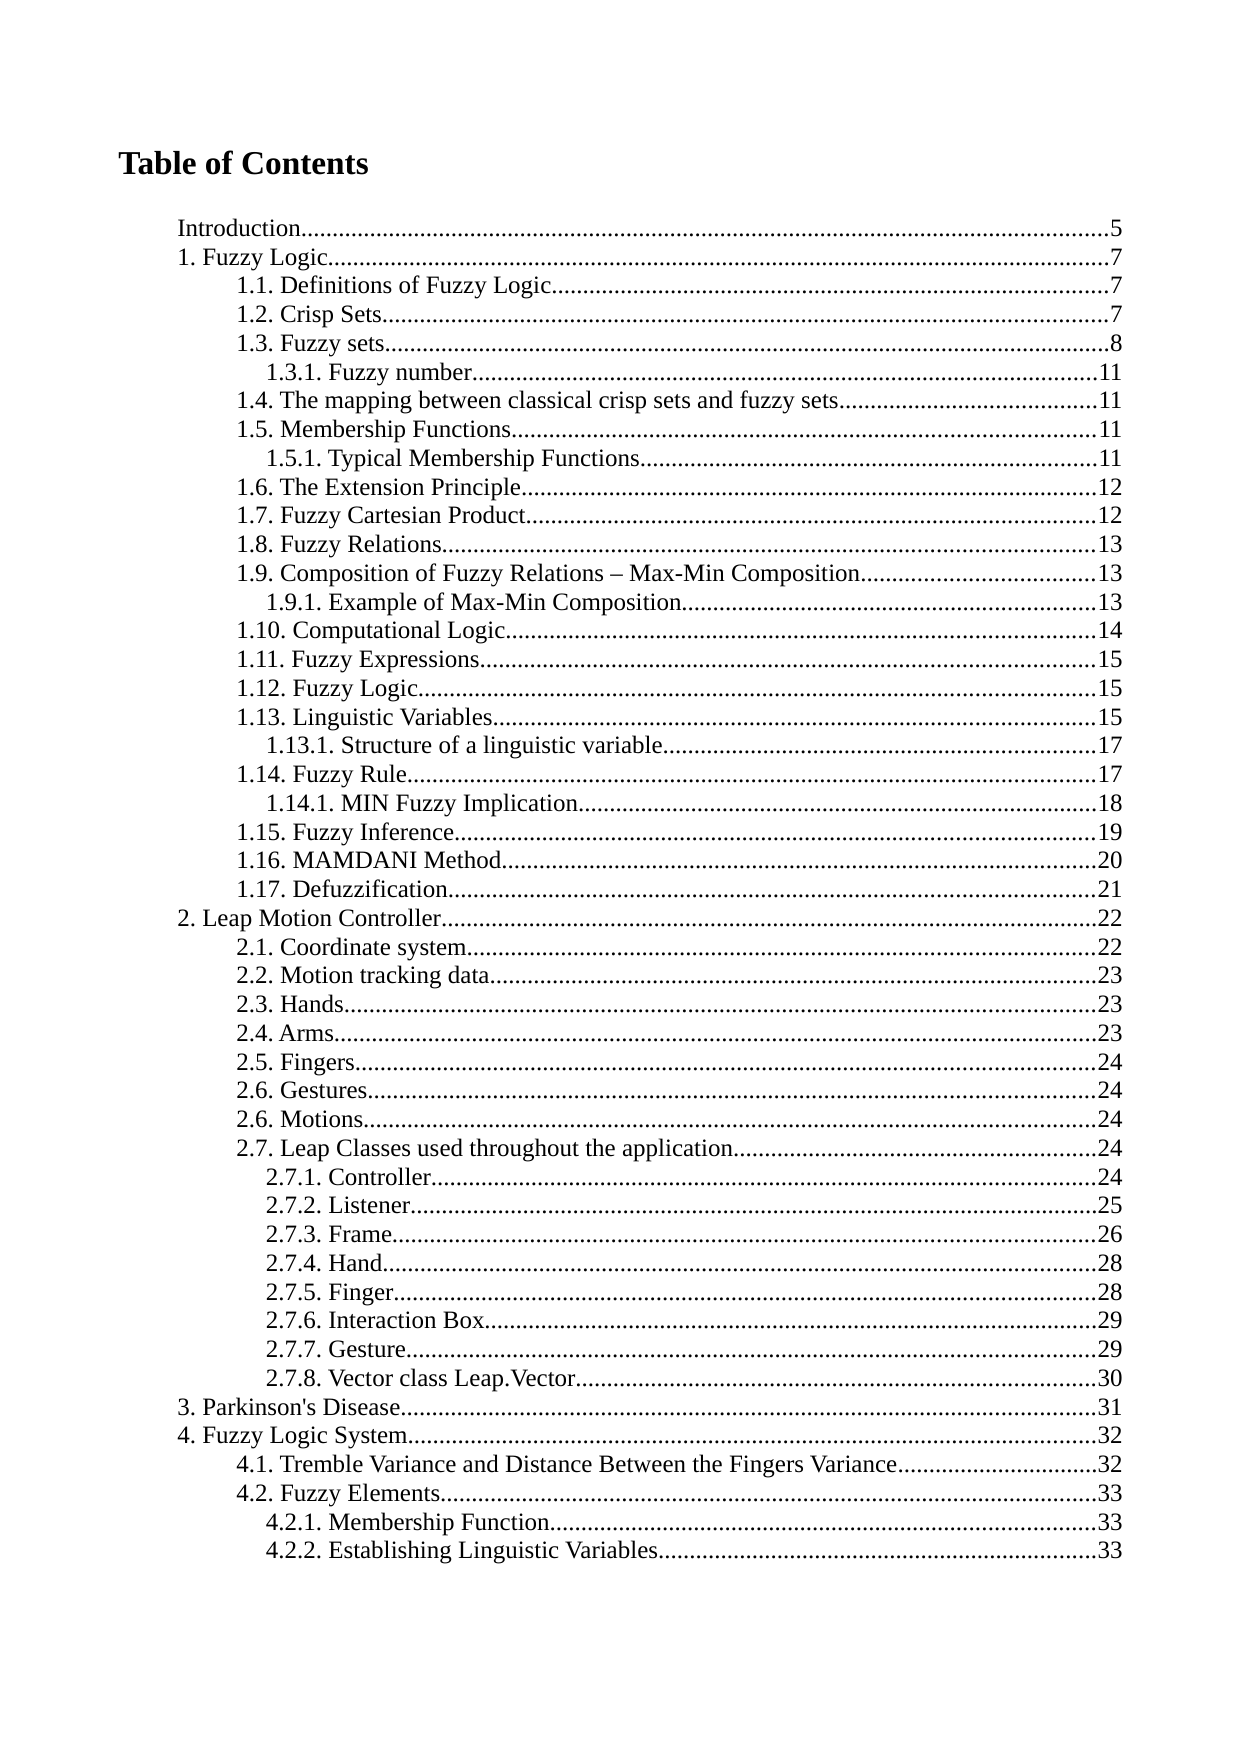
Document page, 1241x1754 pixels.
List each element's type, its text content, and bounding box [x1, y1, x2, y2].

text 1. Fuzzy Logic 7 [177, 242, 1122, 271]
text 2.7. Leap Classes used throughout the application 24 [236, 1133, 1122, 1162]
text 4. Fuzzy Logic System 32 [177, 1421, 1122, 1449]
text 2. Leap Motion Controller 22 [177, 903, 1122, 932]
text 1.15. Fuzzy Inference 19 [236, 817, 1122, 846]
text 1.6. The Extension Principle 12 [236, 472, 1122, 501]
text 1.17. Defuzzification 21 [236, 874, 1122, 903]
text 2.7.1. Controller 24 [266, 1162, 1122, 1191]
text 2.7.7. Gesture 29 [266, 1334, 1122, 1363]
text 4.2.1. Membership Function 33 [266, 1507, 1122, 1536]
text 2.6. Motions 24 [236, 1104, 1122, 1133]
text 2.7.6. Interaction Box 29 [266, 1306, 1122, 1334]
text 1.2. Crisp Sets 7 [236, 299, 1122, 328]
text 2.7.3. Frame 26 [266, 1219, 1122, 1248]
text 2.7.2. Listener 25 [266, 1191, 1122, 1219]
text 1.8. Fuzzy Relations 13 [236, 529, 1122, 558]
text 2.7.4. Hand 28 [266, 1248, 1122, 1277]
text 1.3.1. Fuzzy number 11 [266, 357, 1122, 386]
text 3. Parkinson's Disease 31 [177, 1392, 1122, 1421]
text 4.1. Tremble Variance and Distance Between the Fingers Variance 32 [236, 1449, 1122, 1478]
text 2.4. Arms 23 [236, 1018, 1122, 1047]
text 1.5. Membership Functions 11 [236, 414, 1122, 443]
text 4.2.2. Establishing Linguistic Variables 33 [266, 1536, 1122, 1564]
text 1.12. Fuzzy Logic 15 [236, 673, 1122, 702]
text 4.2. Fuzzy Elements 33 [236, 1478, 1122, 1507]
text 1.14. Fuzzy Rule 17 [236, 759, 1122, 788]
text 1.1. Definitions of Fuzzy Logic 7 [236, 271, 1122, 299]
text 1.14.1. MIN Fuzzy Implication 18 [266, 788, 1122, 817]
text 1.11. Fuzzy Expressions 15 [236, 644, 1122, 673]
text 2.7.5. Finger 28 [266, 1277, 1122, 1306]
text 2.5. Fingers 24 [236, 1047, 1122, 1076]
text 2.2. Motion tracking data 23 [236, 961, 1122, 989]
text 1.9.1. Example of Max-Min Composition 13 [266, 587, 1122, 616]
text 1.13. Linguistic Variables 15 [236, 702, 1122, 731]
text 2.1. Coordinate system 22 [236, 932, 1122, 961]
text 1.9. Composition of Fuzzy Relations – Max-Min Composition 13 [236, 558, 1122, 587]
text 1.7. Fuzzy Cartesian Product 12 [236, 501, 1122, 529]
text 1.5.1. Typical Membership Functions 11 [266, 443, 1122, 472]
text Introduction 5 [177, 213, 1122, 242]
text 2.3. Hands 23 [236, 989, 1122, 1018]
text 1.13.1. Structure of a linguistic variable 17 [266, 731, 1122, 759]
text 2.6. Gestures 24 [236, 1076, 1122, 1104]
text 1.3. Fuzzy sets 8 [236, 328, 1122, 357]
text 1.10. Computational Logic 14 [236, 616, 1122, 644]
text 1.16. MAMDANI Method 20 [236, 846, 1122, 874]
text 1.4. The mapping between classical crisp sets and fuzzy sets 11 [236, 386, 1122, 414]
text 2.7.8. Vector class Leap.Vector 30 [266, 1363, 1122, 1392]
subtitle Table of Contents [118, 143, 1122, 181]
